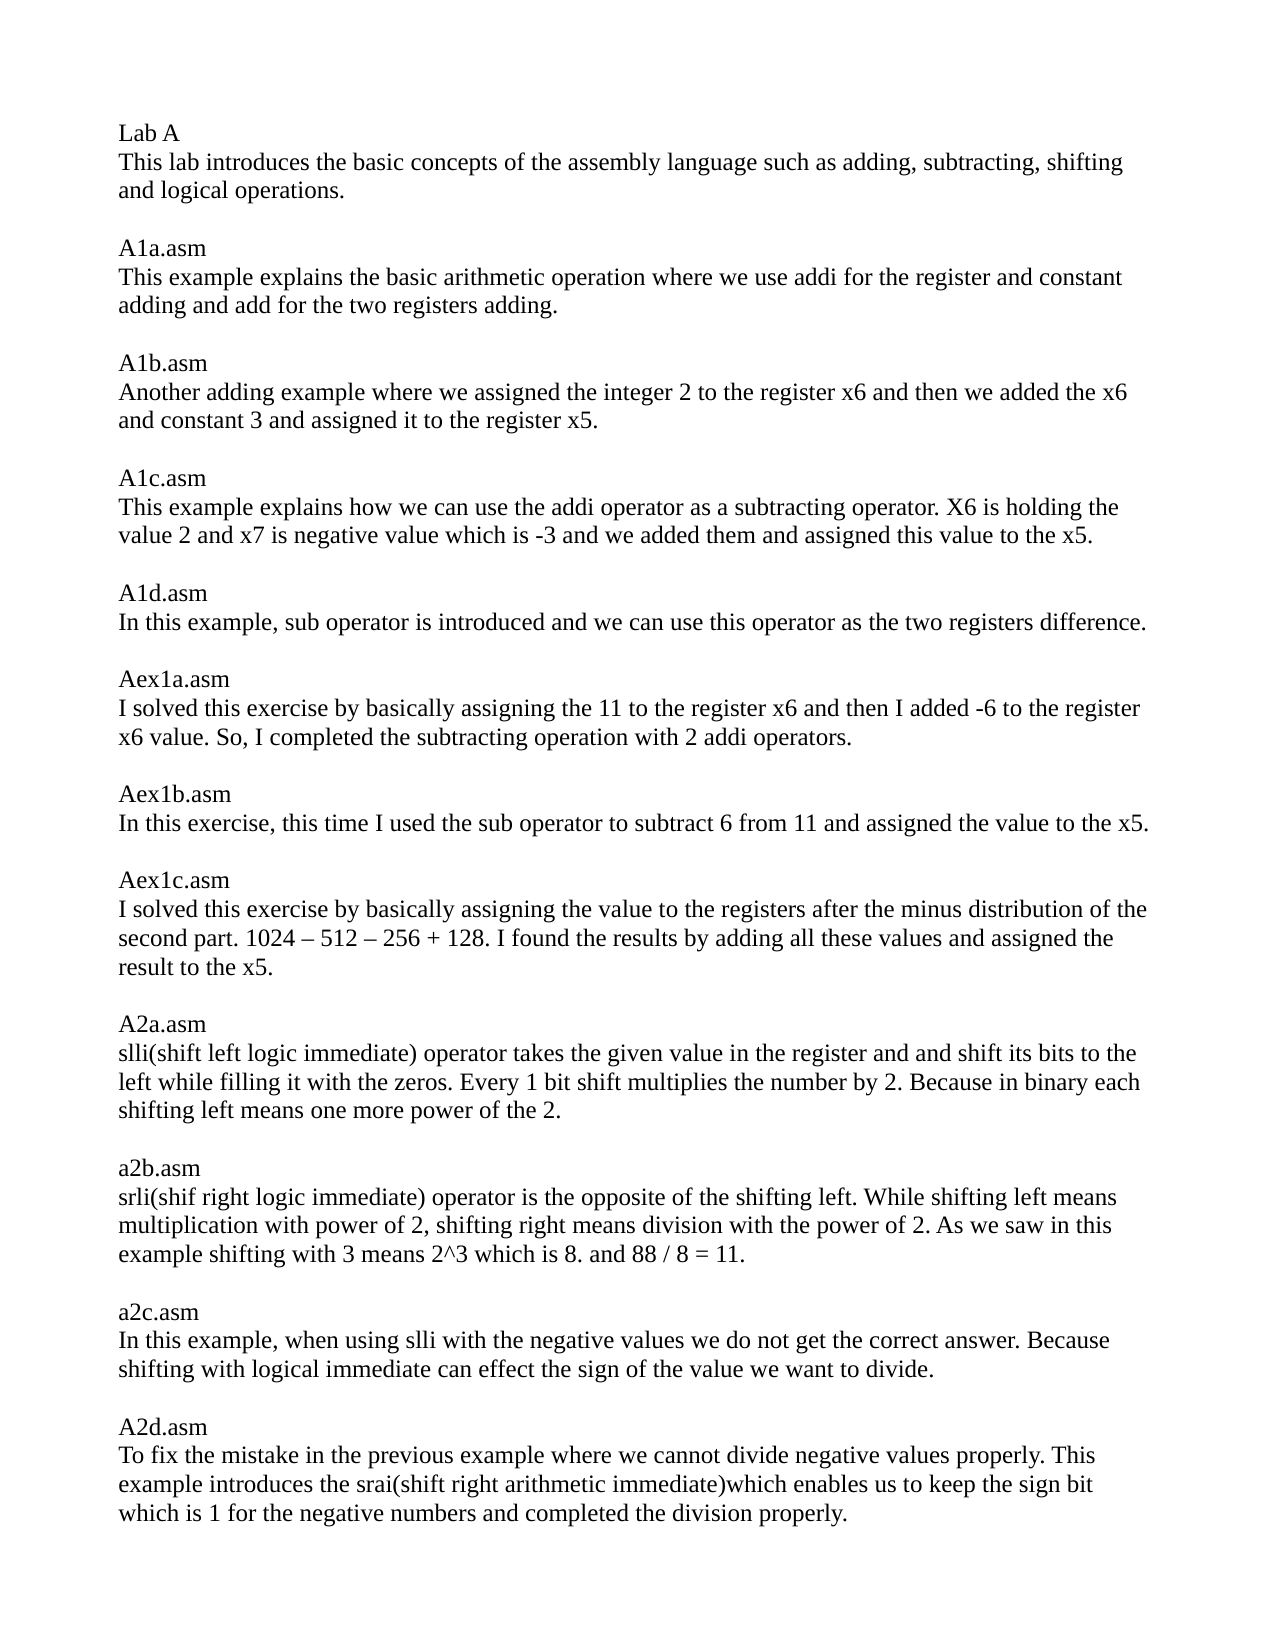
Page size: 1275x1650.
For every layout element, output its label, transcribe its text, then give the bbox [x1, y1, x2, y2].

text Lab A This lab introduces the basic concepts of the assembly language such as adding, subtracting, shifting and logical operations. [118, 118, 1157, 233]
text A1a.asm This example explains the basic arithmetic operation where we use addi for the register and constant adding and add for the two registers adding. A1b.asm Another adding example where we assigned the integer 2 to the register x6 and then we added the x6 and constant 3 and assigned it to the register x5. A1c.asm This example explains how we can use the addi operator as a subtracting operator. X6 is holding the value 2 and x7 is negative value which is -3 and we added them and assigned this value to the x5. A1d.asm In this example, sub operator is introduced and we can use this operator as the two registers difference. Aex1a.asm I solved this exercise by basically assigning the 11 to the register x6 and then I added -6 to the register x6 value. So, I completed the subtracting operation with 2 addi operators. Aex1b.asm In this exercise, this time I used the sub operator to subtract 6 from 11 and assigned the value to the x5. Aex1c.asm I solved this exercise by basically assigning the value to the registers after the minus distribution of the second part. 1024 – 512 – 256 + 128. I found the results by adding all these values and assigned the result to the x5. A2a.asm slli(shift left logic immediate) operator takes the given value in the register and and shift its bits to the left while filling it with the zeros. Every 1 bit shift multiplies the number by 2. Because in binary each shifting left means one more power of the 2. a2b.asm srli(shif right logic immediate) operator is the opposite of the shifting left. While shifting left means multiplication with power of 2, shifting right means division with the power of 2. As we saw in this example shifting with 3 means 2^3 which is 8. and 88 / 8 = 11. a2c.asm In this example, when using slli with the negative values we do not get the correct answer. Because shifting with logical immediate can effect the sign of the value we want to divide. A2d.asm To fix the mistake in the previous example where we cannot divide negative values properly. This example introduces the srai(shift right arithmetic immediate)which enables us to keep the sign bit which is 1 for the negative numbers and completed the division properly. [118, 233, 1157, 1527]
